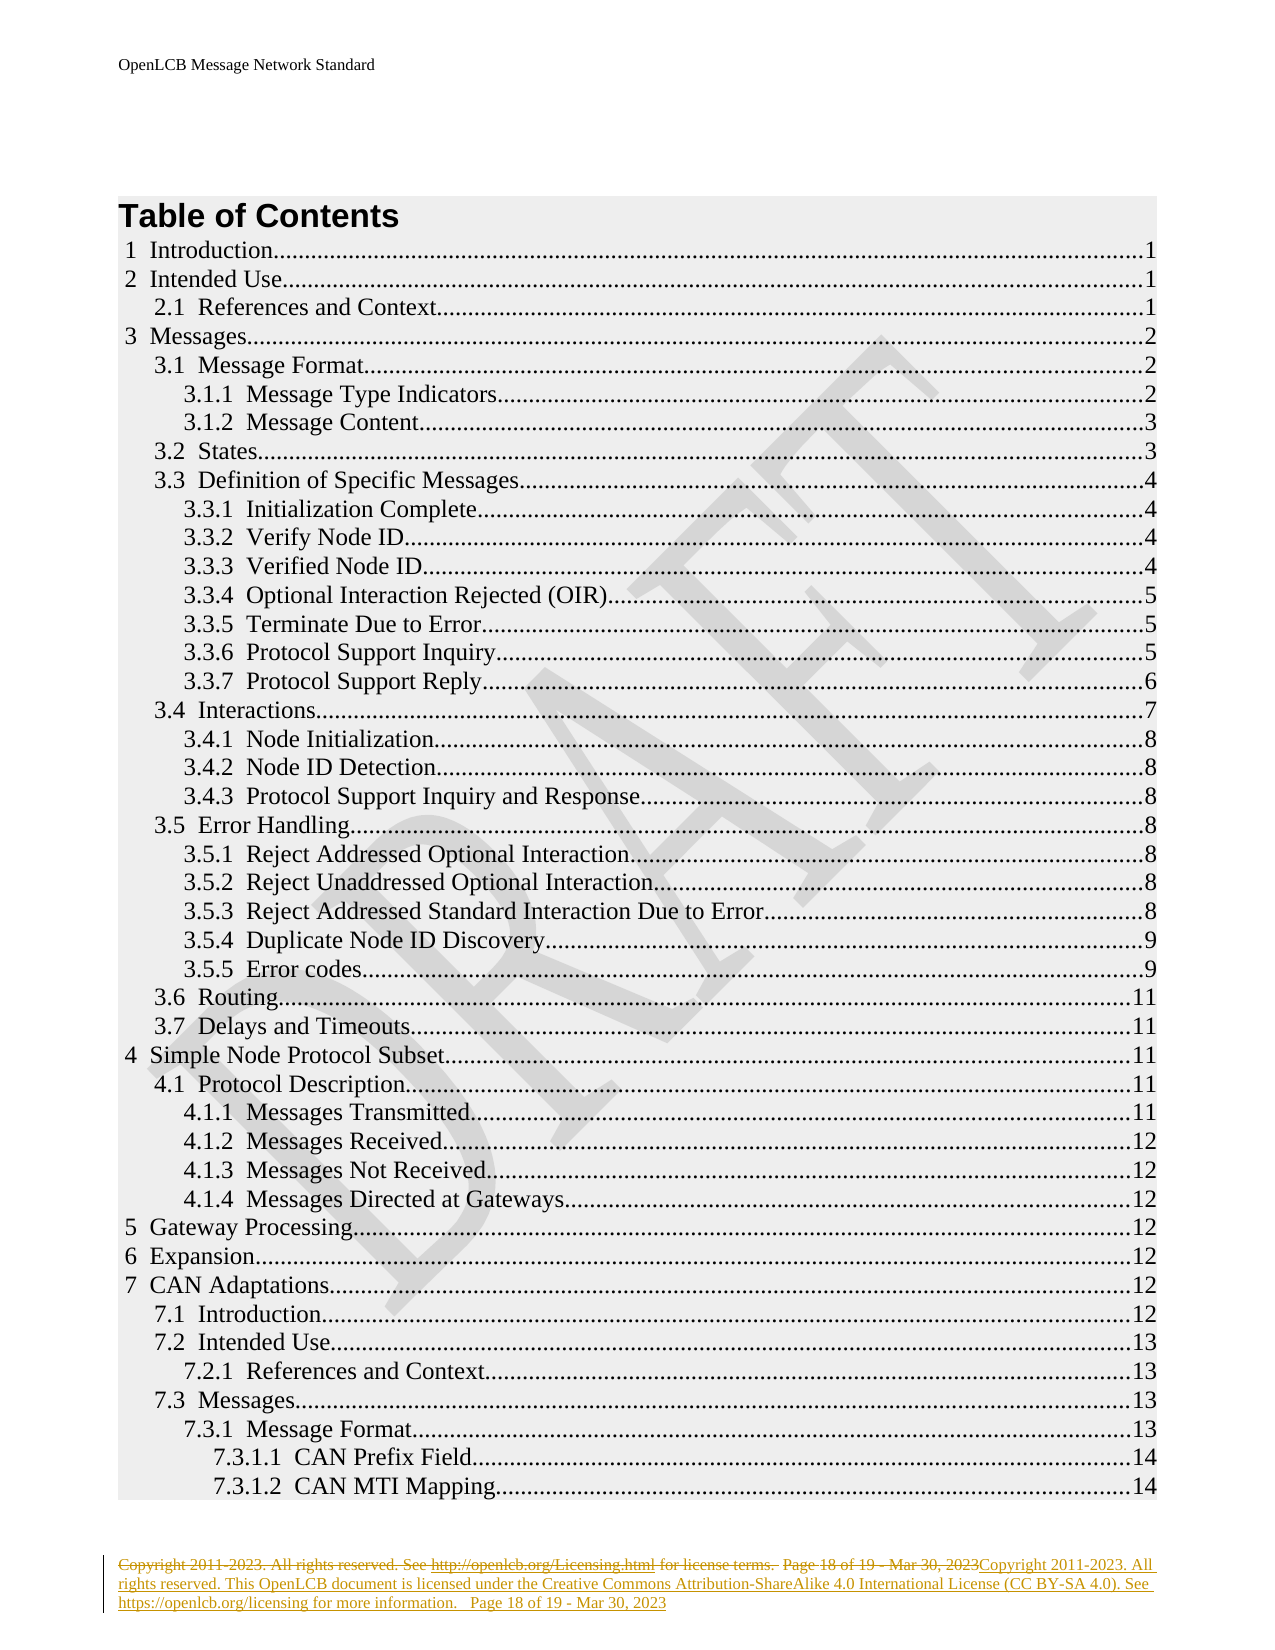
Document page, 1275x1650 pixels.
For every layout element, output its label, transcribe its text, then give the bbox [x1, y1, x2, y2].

text 3.5.4 Duplicate Node ID Discovery 9 [177, 925, 397, 954]
text 3.1 Message Format 2 [898, 350, 1157, 379]
text 3.4 Interactions 7 [815, 695, 1157, 724]
text 3.3.1 Initialization Complete 4 [177, 494, 720, 522]
text 3.1 Message Format 2 [148, 350, 864, 379]
text 3.3 Definition of Specific Messages 4 [148, 465, 777, 494]
text 3.1 Message Format 2 [873, 366, 905, 379]
text 3.3.2 Verify Node ID 4 [699, 522, 943, 551]
text 3.4.3 Protocol Support Inquiry and Response 8 [727, 781, 877, 810]
text 3.3.1 Initialization Complete 4 [932, 494, 1157, 522]
text 3.3.6 Protocol Support Inquiry 5 [1046, 637, 1157, 666]
text 7.2 Intended Use 13 [148, 1327, 1157, 1356]
text 3.5.3 Reject Addressed Standard Interaction Due to Error 8 [177, 896, 368, 925]
text 4.1 Protocol Description 11 [558, 1069, 1157, 1097]
text 3.5.4 Duplicate Node ID Discovery 9 [414, 925, 509, 954]
text 6 Expansion 12 [118, 1241, 385, 1270]
text 4 Simple Node Protocol Subset 11 [416, 1040, 512, 1069]
text 3.3.1 Initialization Complete 4 [756, 494, 805, 522]
text 3.2 States 3 [788, 436, 857, 465]
text 3.3 Definition of Specific Messages 4 [903, 465, 1157, 494]
text 3.3.7 Protocol Support Reply 6 [177, 666, 769, 695]
text 3.5.2 Reject Unaddressed Optional Interaction 8 [378, 867, 492, 896]
text 4.1.3 Messages Not Received 12 [493, 1155, 1157, 1184]
text 3.4.1 Node Initialization 8 [844, 724, 1157, 752]
text 3.3.3 Verified Node ID 4 [177, 551, 663, 580]
text 4 Simple Node Protocol Subset 11 [529, 1040, 1157, 1069]
text 3.6 Routing 11 [148, 982, 237, 1011]
text 3.5.5 Error codes 9 [443, 954, 503, 982]
text 4.1.4 Messages Directed at Gateways 12 [344, 1184, 468, 1212]
text 3.4.1 Node Initialization 8 [637, 724, 826, 752]
text 3.3.3 Verified Node ID 4 [685, 551, 972, 580]
text 3.4.1 Node Initialization 8 [177, 724, 564, 752]
text 3.5 Error Handling 8 [772, 810, 1157, 839]
text 3.5.1 Reject Addressed Optional Interaction 8 [177, 839, 375, 867]
text 3.5.3 Reject Addressed Standard Interaction Due to Error 8 [678, 896, 1157, 925]
text 3.4.3 Protocol Support Inquiry and Response 8 [603, 781, 701, 810]
text 3.3.4 Optional Interaction Rejected (OIR) 5 [700, 580, 1001, 609]
text 3.4 Interactions 7 [591, 695, 798, 724]
text 3.5.4 Duplicate Node ID Discovery 9 [534, 925, 694, 954]
text 3.5.5 Error codes 9 [177, 954, 425, 982]
text 3.5 Error Handling 8 [148, 810, 620, 839]
text 3.4.2 Node ID Detection 8 [177, 752, 582, 781]
text 3.4.2 Node ID Detection 8 [584, 752, 665, 781]
text 3.6 Routing 11 [245, 1002, 317, 1011]
text 3.3.2 Verify Node ID 4 [177, 522, 692, 551]
text 3.3.6 Protocol Support Inquiry 5 [177, 637, 740, 666]
text 3.5.2 Reject Unaddressed Optional Interaction 8 [511, 867, 657, 896]
text 5 Gateway Processing 12 [372, 1212, 461, 1241]
text 3.5.5 Error codes 9 [545, 954, 707, 982]
text 3.3.2 Verify Node ID 4 [960, 522, 1157, 551]
text 3.3.1 Initialization Complete 4 [798, 494, 914, 522]
text 3.6 Routing 11 [611, 982, 1157, 1011]
text 3.3.6 Protocol Support Inquiry 5 [757, 637, 817, 666]
text 4.1.3 Messages Not Received 12 [315, 1155, 468, 1184]
text 4.1 Protocol Description 11 [148, 1069, 212, 1097]
text 4.1.1 Messages Transmitted 11 [586, 1097, 1157, 1126]
text 7.3.1.2 CAN MTI Mapping 14 [207, 1471, 1157, 1500]
text 3.7 Delays and Timeouts 11 [148, 1011, 203, 1040]
text 3.5.5 Error codes 9 [730, 954, 1157, 982]
text 3.5.2 Reject Unaddressed Optional Interaction 8 [665, 867, 807, 896]
text 3.5.2 Reject Unaddressed Optional Interaction 8 [816, 867, 1157, 896]
text 3.5.1 Reject Addressed Optional Interaction 8 [384, 845, 447, 867]
text 3.5.1 Reject Addressed Optional Interaction 8 [483, 839, 638, 867]
text 4.1.4 Messages Directed at Gateways 12 [490, 1184, 1157, 1212]
text 3.3.4 Optional Interaction Rejected (OIR) 5 [1018, 580, 1157, 609]
text 3.5.3 Reject Addressed Standard Interaction Due to Error 8 [385, 896, 508, 925]
text 3.1.1 Message Type Indicators 2 [177, 379, 835, 407]
text 7 CAN Adaptations 12 [118, 1270, 398, 1299]
text 3.5.1 Reject Addressed Optional Interaction 8 [673, 839, 797, 867]
text 3.4 Interactions 7 [148, 695, 546, 724]
text 3.3.7 Protocol Support Reply 6 [805, 666, 1157, 695]
text 3.5 Error Handling 8 [701, 818, 754, 839]
text 7.1 Introduction 12 [148, 1299, 1157, 1327]
text 3.2 States 3 [874, 436, 1157, 465]
text 7.2.1 References and Context 13 [177, 1356, 1157, 1385]
text 7.3 Messages 13 [148, 1385, 1157, 1414]
text 7 CAN Adaptations 12 [413, 1270, 1157, 1299]
text 3.4.3 Protocol Support Inquiry and Response 8 [177, 781, 601, 810]
text 7.3.1 Message Format 13 [177, 1414, 1157, 1442]
text 3.4.3 Protocol Support Inquiry and Response 8 [902, 781, 1157, 810]
text 4.1.1 Messages Transmitted 11 [257, 1097, 444, 1126]
text 6 Expansion 12 [443, 1241, 1157, 1270]
text 3.4.1 Node Initialization 8 [566, 724, 620, 752]
text 4.1 Protocol Description 11 [229, 1069, 422, 1097]
text 7.3.1.1 CAN Prefix Field 14 [207, 1442, 1157, 1471]
text 3.4.2 Node ID Detection 8 [681, 752, 855, 781]
text 3.7 Delays and Timeouts 11 [672, 1011, 1157, 1040]
text 3.1.1 Message Type Indicators 2 [844, 379, 1157, 407]
text 3.3.5 Terminate Due to Error 5 [837, 609, 1029, 637]
text 4.1.2 Messages Received 12 [286, 1126, 461, 1155]
text 3.3.5 Terminate Due to Error 5 [177, 609, 711, 637]
text 1 Introduction 1 [118, 235, 1157, 264]
text 6 Expansion 12 [401, 1241, 435, 1258]
text 4.1 Protocol Description 11 [443, 1069, 540, 1097]
text 4.1.2 Messages Received 12 [177, 1126, 270, 1155]
text 3.3 Definition of Specific Messages 4 [781, 465, 886, 494]
text 4 Simple Node Protocol Subset 11 [118, 1040, 174, 1069]
text 3.3.5 Terminate Due to Error 5 [729, 609, 829, 637]
text 4.1.4 Messages Directed at Gateways 12 [177, 1184, 327, 1212]
text 3.5.3 Reject Addressed Standard Interaction Due to Error 8 [528, 896, 675, 925]
text 3.7 Delays and Timeouts 11 [211, 1011, 364, 1040]
text 3.5.1 Reject Addressed Optional Interaction 8 [845, 839, 1157, 867]
text 3.7 Delays and Timeouts 11 [384, 1011, 483, 1040]
text 2 Intended Use 1 [118, 264, 1157, 292]
text 5 Gateway Processing 12 [472, 1212, 1157, 1241]
text 3.2 States 3 [148, 436, 778, 465]
text 3.3.6 Protocol Support Inquiry 5 [865, 637, 1036, 666]
text 3.1.2 Message Content 3 [845, 407, 1157, 436]
text 4.1.2 Messages Received 12 [482, 1126, 1157, 1155]
text 4 Simple Node Protocol Subset 11 [205, 1040, 396, 1069]
text 3.5.2 Reject Unaddressed Optional Interaction 8 [177, 867, 347, 896]
text 4.1.1 Messages Transmitted 11 [465, 1097, 561, 1126]
text 3.3.4 Optional Interaction Rejected (OIR) 5 [177, 580, 683, 609]
subtitle Table of Contents [118, 196, 1157, 235]
text 3.7 Delays and Timeouts 11 [500, 1011, 657, 1040]
text 3.1.2 Message Content 3 [177, 407, 807, 436]
text 4.1.3 Messages Not Received 12 [177, 1155, 299, 1184]
text 3.5.4 Duplicate Node ID Discovery 9 [697, 925, 1157, 954]
text 3.6 Routing 11 [492, 982, 592, 1011]
text 2.1 References and Context 1 [148, 292, 1157, 321]
text 3.4.2 Node ID Detection 8 [872, 752, 1157, 781]
text 3 Messages 2 [118, 321, 1157, 350]
text 3.3.3 Verified Node ID 4 [989, 551, 1157, 580]
text 3.6 Routing 11 [340, 982, 454, 1011]
text 5 Gateway Processing 12 [118, 1212, 356, 1241]
text 3.3.6 Protocol Support Inquiry 5 [824, 643, 876, 666]
text 3.3.5 Terminate Due to Error 5 [1075, 609, 1157, 637]
text 3.5 Error Handling 8 [622, 810, 694, 839]
text 4.1.1 Messages Transmitted 11 [177, 1097, 241, 1126]
